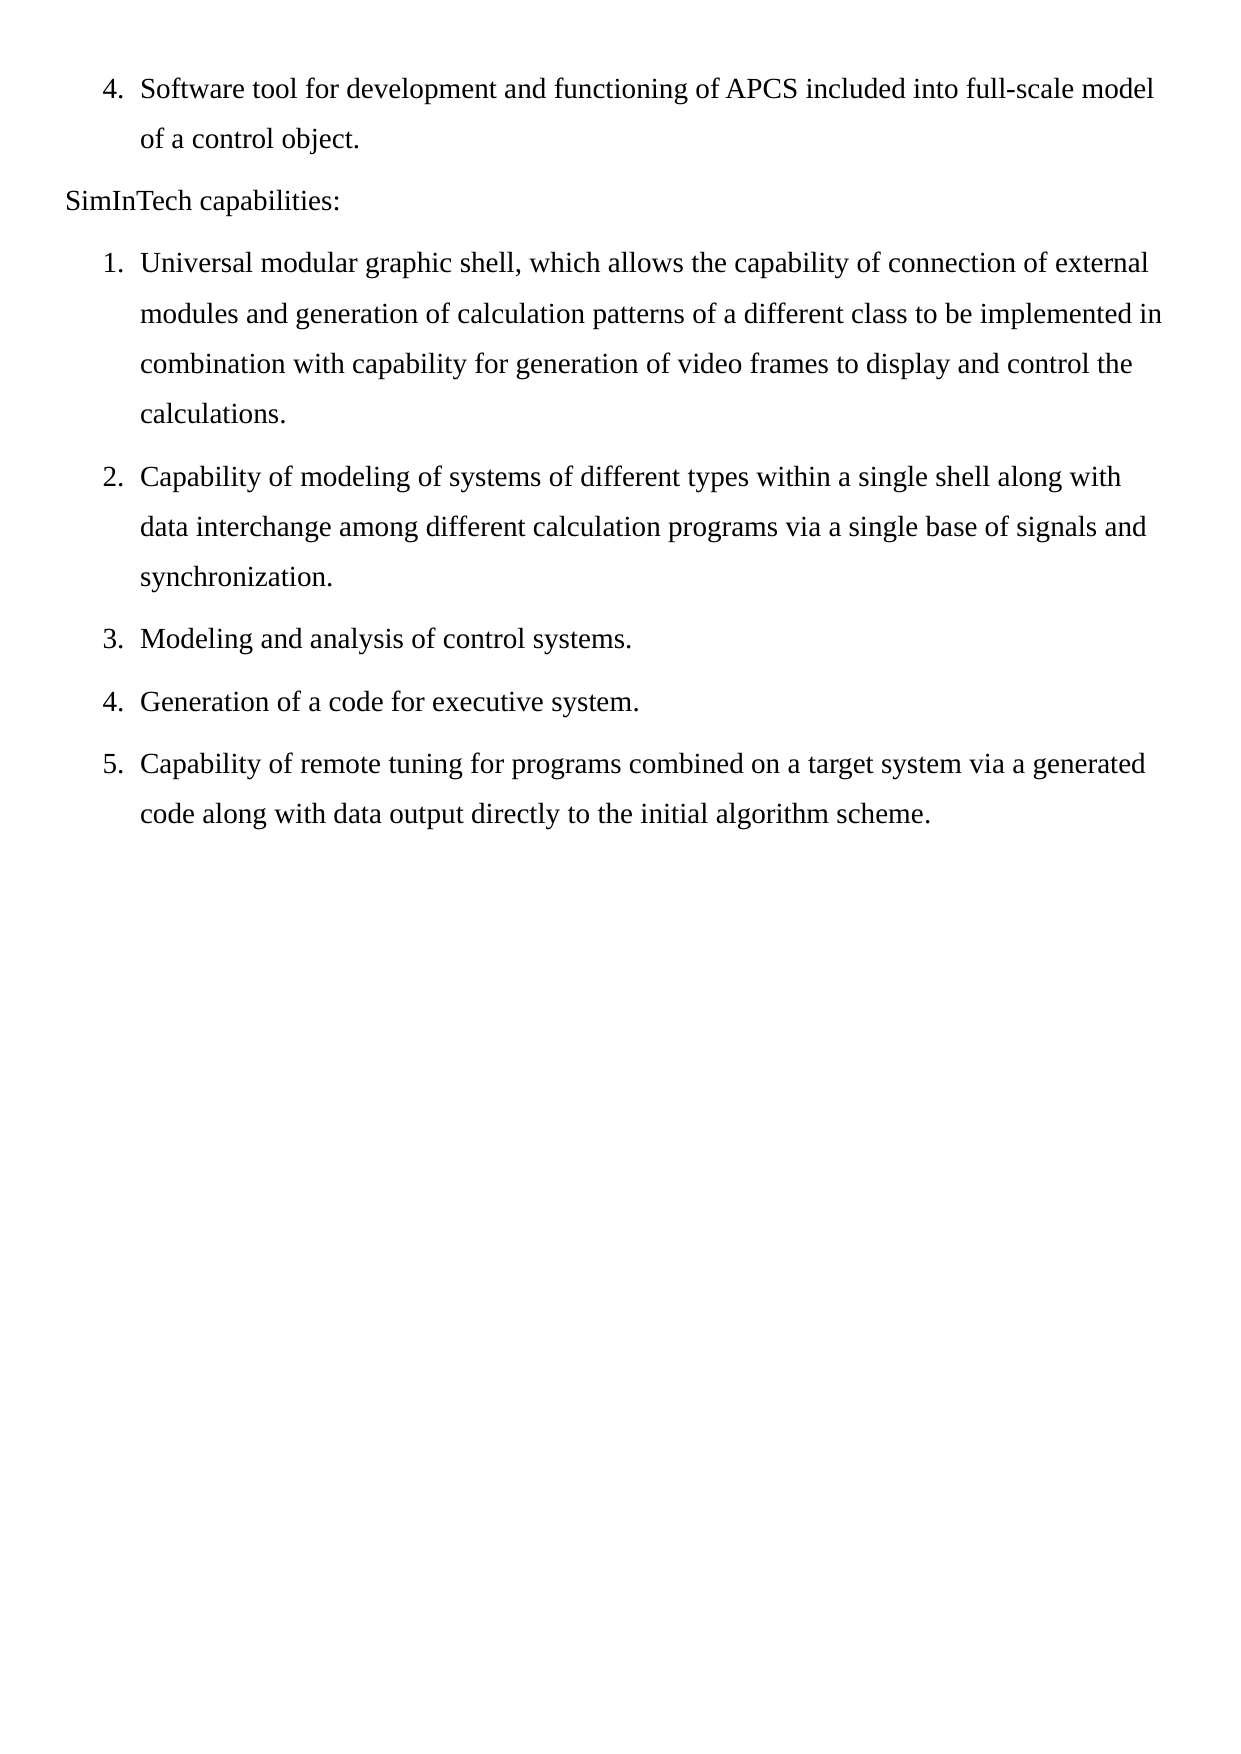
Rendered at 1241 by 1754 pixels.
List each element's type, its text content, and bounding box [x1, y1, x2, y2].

table_cell SimInTech is software environment based on technologies of “MVTU” Software System of 4.0 version (MVTU-4 Software System). SimInTech environment belongs to computer-aided drawing programs (CAD) of logic and dynamic systems described in input-output relations as well as to means of computerized dynamic calculations (DCC). SimInTech is intended for detailed investigation and analysis of non-stationary processes in nuclear and thermal power plants, in automatic control systems, in servo drives and robots and, generally, in any technical systems, whose dynamics can be described as a system of algebraic-differential equations and/or implemented by methods of structured modeling. It can: be applied for modeling non-stationary processes in physics, in electric engineering, in dynamics of machines and machinery, in astronomy, etc., as well as for solving non-stationary boundary-value problems (thermal conductivity, hydrodynamics and others); function in multi-computer modeling complexes including systems of remote access to process and information resources; function as CAD in the process of team operations and product (project) life cycle management with model-oriented approach to designing process. It has no analogues among Russian software; such software products as SimuLink, MATRIX, VisSim, SimulationX and some others are analogues of SimInTech abroad. Name of SimInTech is an acronym derived from English translation of the original name of the technology of MVTU software system (Simulation In Technic). MVTU Version 4.0 corresponds to SimInTech Version 1.1. Fields of SimInTech applications: Design of automatic regulators. Design of algorithms for logic-discrete and functional grouped control. Design estimated validation of algorithms of automated control systems for process flows. Software tool for development and functioning of APCS included into full-scale model of a control object. SimInTech capabilities: Universal modular graphic shell, which allows the capability of connection of external modules and generation of calculation patterns of a different class to be implemented in combination with capability for generation of video frames to display and control the calculations. Capability of modeling of systems of different types within a single shell along with data interchange among different calculation programs via a single base of signals and synchronization. Modeling and analysis of control systems. Generation of a code for executive system. Capability of remote tuning for programs combined on a target system via a generated code along with data output directly to the initial algorithm scheme. [59, 59, 1181, 841]
